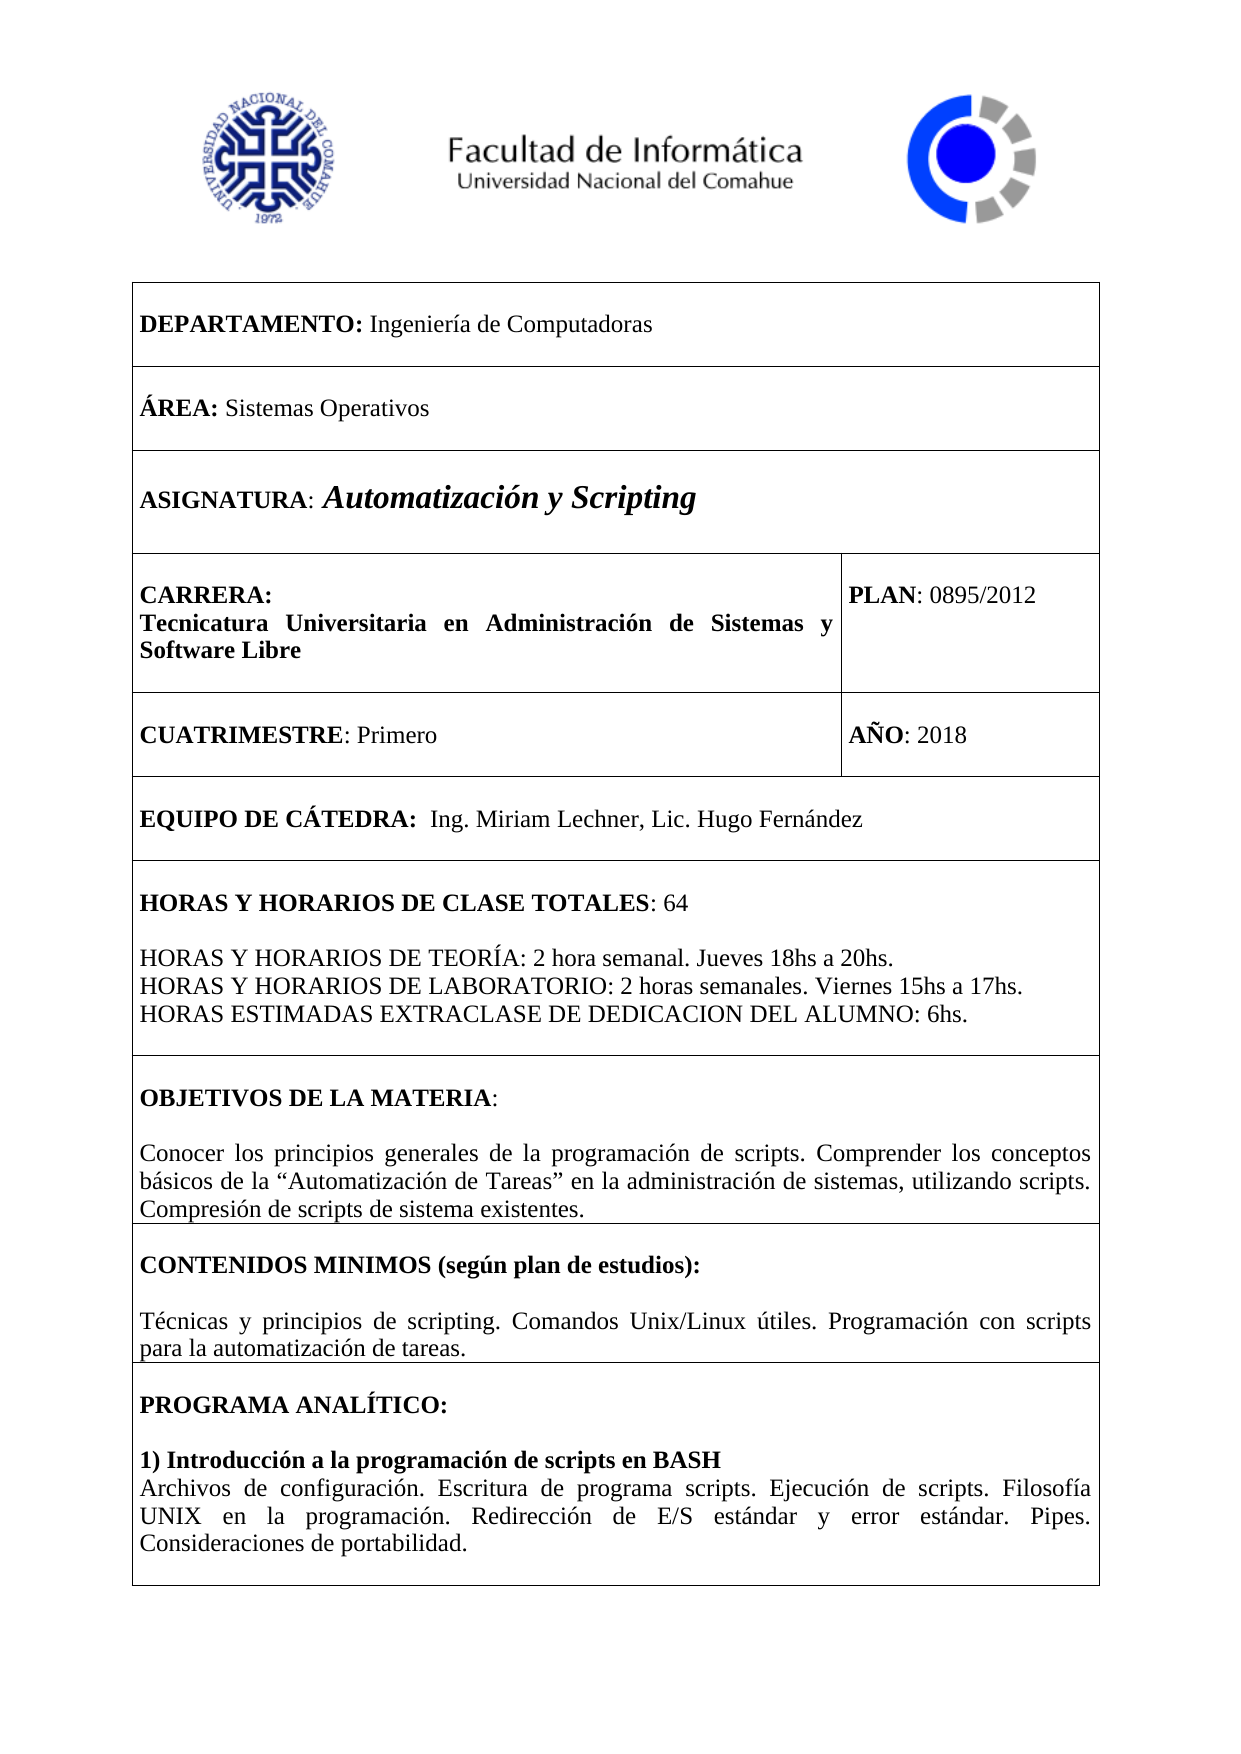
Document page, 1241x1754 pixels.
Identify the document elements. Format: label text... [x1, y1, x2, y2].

table_cell ASIGNATURA: Automatización y Scripting [133, 451, 1099, 552]
table_cell EQUIPO DE CÁTEDRA: Ing. Miriam Lechner, Lic. Hugo Fernández [133, 777, 1099, 860]
table_cell ÁREA: Sistemas Operativos [133, 367, 1099, 450]
table_cell AÑO: 2018 [842, 693, 1099, 776]
picture [177, 73, 1063, 253]
table_cell CONTENIDOS MINIMOS (según plan de estudios): Técnicas y principios de scripting. Comandos Unix/Linux útiles. Programación con scripts para la automatización de tareas. [133, 1224, 1099, 1362]
table_cell HORAS Y HORARIOS DE CLASE TOTALES: 64 HORAS Y HORARIOS DE TEORÍA: 2 hora semanal. Jueves 18hs a 20hs. HORAS Y HORARIOS DE LABORATORIO: 2 horas semanales. Viernes 15hs a 17hs. HORAS ESTIMADAS EXTRACLASE DE DEDICACION DEL ALUMNO: 6hs. [133, 861, 1099, 1055]
table_cell CARRERA: Tecnicatura Universitaria en Administración de Sistemas y Software Libre [133, 554, 841, 692]
table_cell CUATRIMESTRE: Primero [133, 693, 841, 776]
table_header DEPARTAMENTO: Ingeniería de Computadoras [133, 283, 1099, 366]
table_cell OBJETIVOS DE LA MATERIA: Conocer los principios generales de la programación de scripts. Comprender los conceptos básicos de la “Automatización de Tareas” en la administración de sistemas, utilizando scripts. Compresión de scripts de sistema existentes. [133, 1056, 1099, 1223]
table_cell PLAN: 0895/2012 [842, 554, 1099, 692]
table_cell PROGRAMA ANALÍTICO: 1) Introducción a la programación de scripts en BASH Archivos de configuración. Escritura de programa scripts. Ejecución de scripts. Filosofía UNIX en la programación. Redirección de E/S estándar y error estándar. Pipes. Consideraciones de portabilidad. [133, 1363, 1099, 1585]
